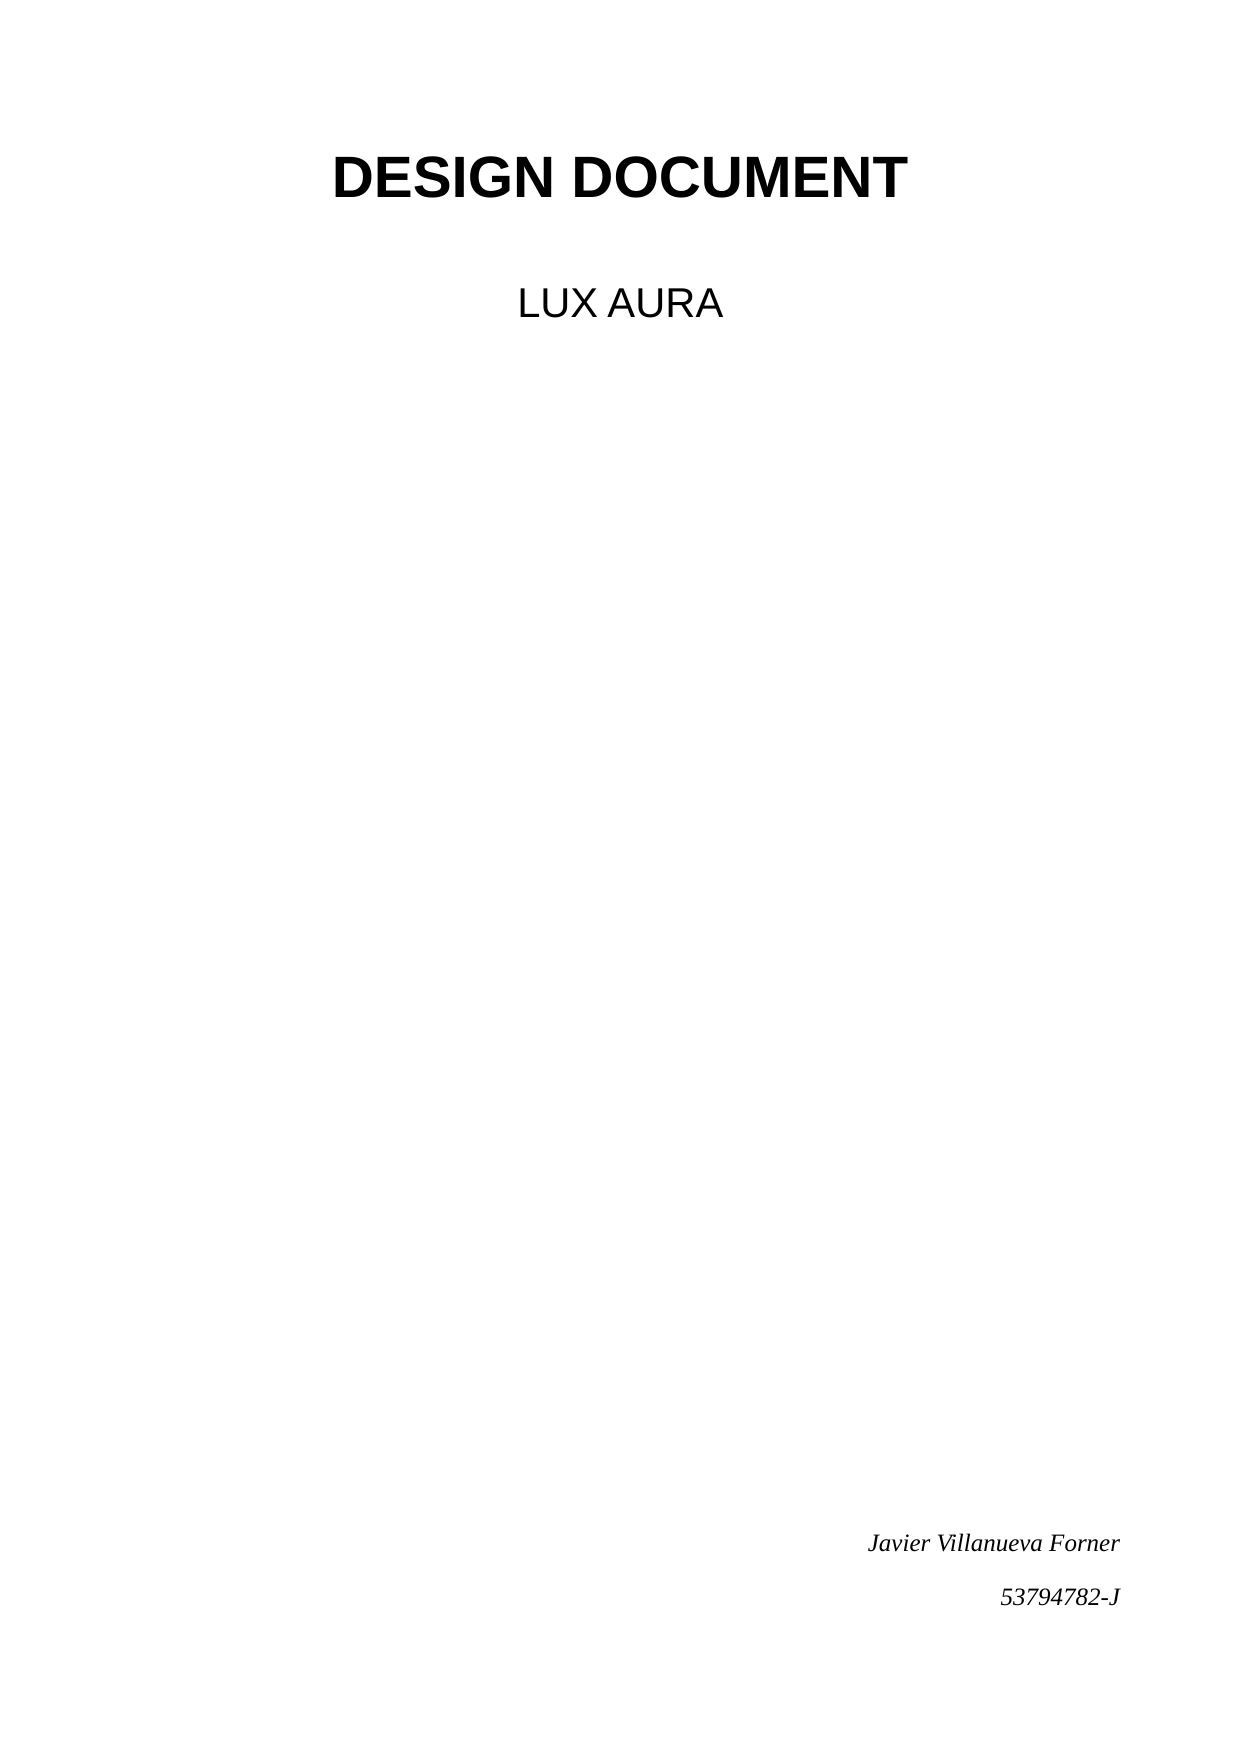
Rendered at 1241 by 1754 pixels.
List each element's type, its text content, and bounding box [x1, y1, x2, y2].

subtitle LUX AURA [118, 278, 1122, 326]
text Javier Villanueva Forner [118, 1528, 1122, 1557]
title DESIGN DOCUMENT [118, 143, 1122, 210]
text 53794782-J [118, 1582, 1122, 1611]
